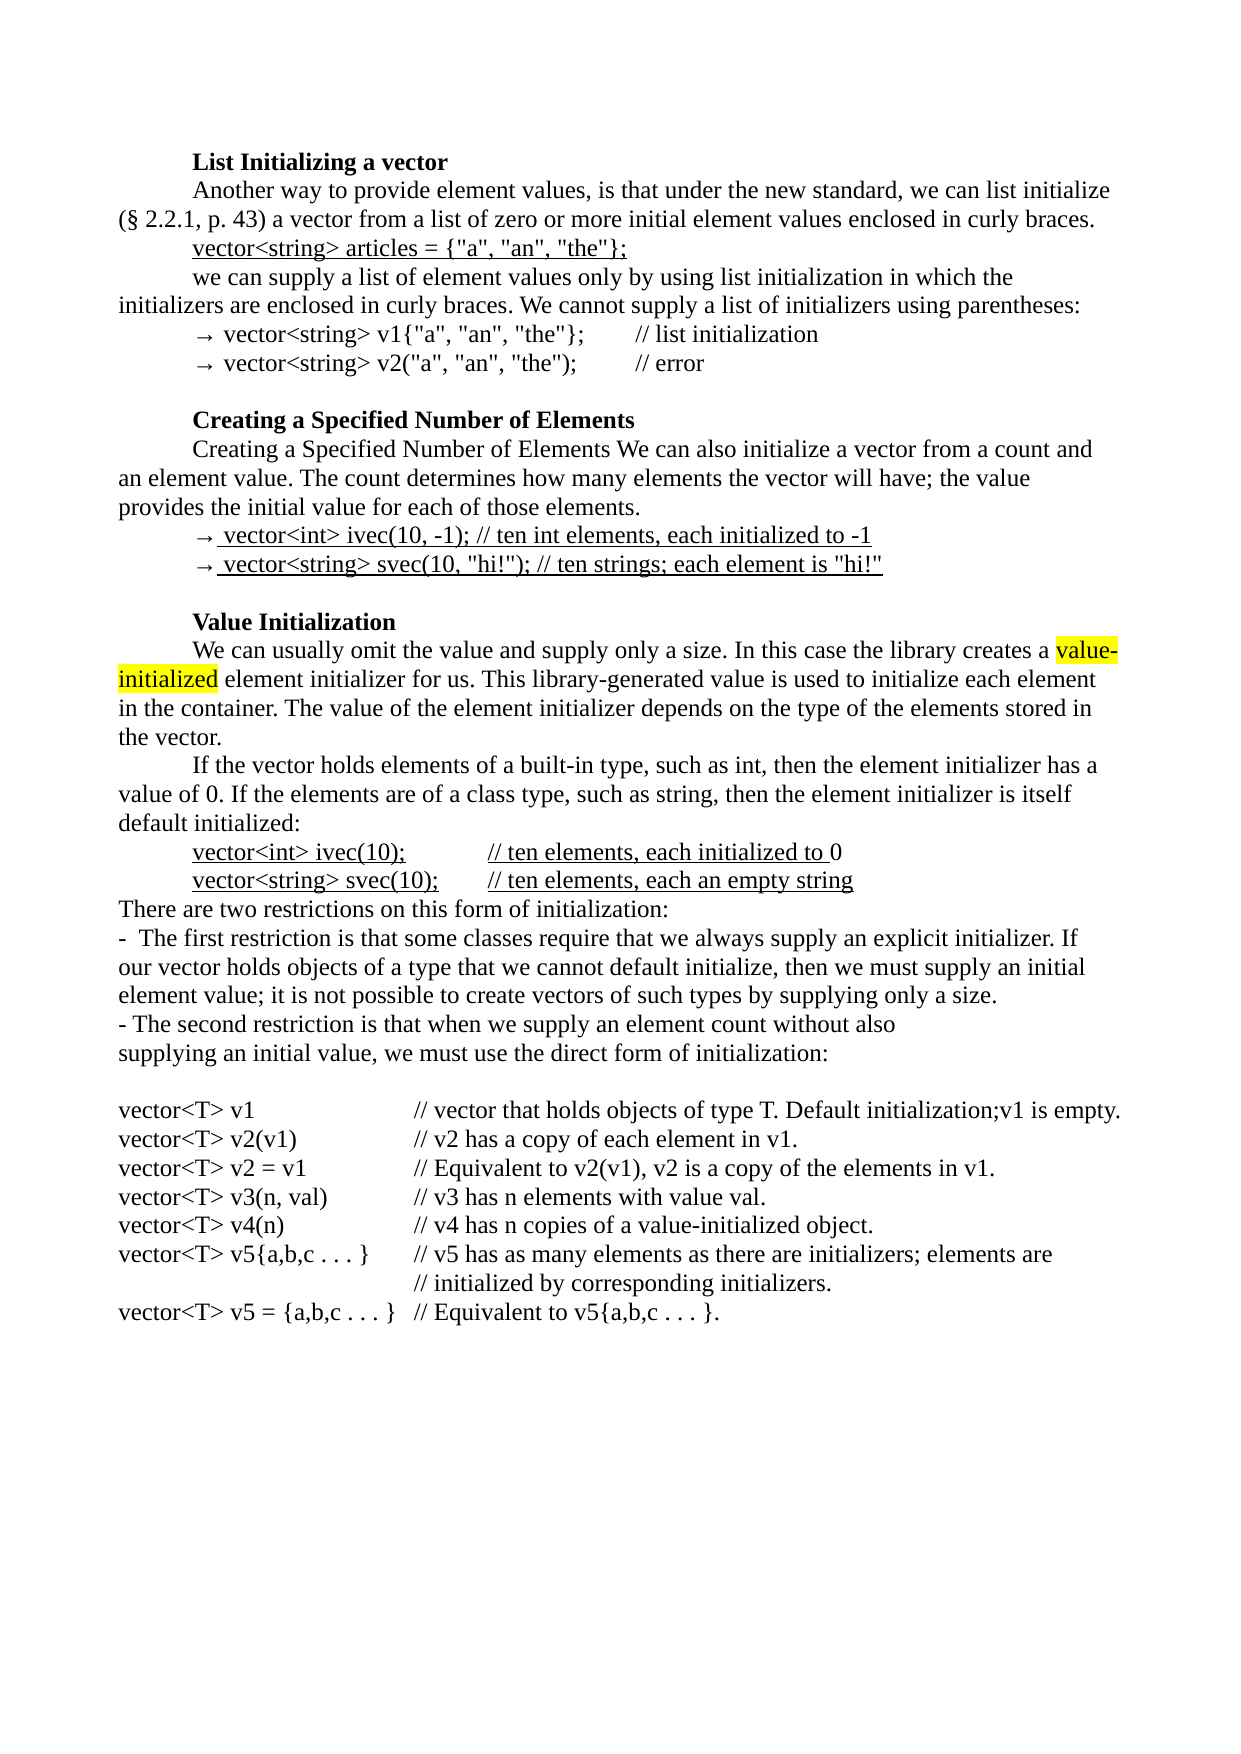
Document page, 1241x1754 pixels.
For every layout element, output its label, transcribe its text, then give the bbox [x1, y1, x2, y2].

text If the vector holds elements of a built-in type, such as int, then the element initializer has a value of 0. If the elements are of a class type, such as string, then the element initializer is itself default initialized: [118, 751, 1122, 837]
text vector<T> v2 = v1 // Equivalent to v2(v1), v2 is a copy of the elements in v1. [118, 1153, 1122, 1182]
text vector<string> articles = {"a", "an", "the"}; [118, 233, 1122, 262]
text Value Initialization [118, 607, 1122, 636]
text → vector<string> v2("a", "an", "the"); // error [118, 348, 1122, 377]
text vector<T> v2(v1) // v2 has a copy of each element in v1. [118, 1124, 1122, 1153]
text - The first restriction is that some classes require that we always supply an explicit initializer. If [118, 923, 1122, 952]
text Creating a Specified Number of Elements We can also initialize a vector from a count and an element value. The count determines how many elements the vector will have; the value provides the initial value for each of those elements. [118, 434, 1122, 521]
text supplying an initial value, we must use the direct form of initialization: [118, 1038, 1122, 1067]
text vector<string> svec(10); // ten elements, each an empty string [118, 866, 1122, 894]
text → vector<string> svec(10, "hi!"); // ten strings; each element is "hi!" [118, 549, 1122, 578]
text List Initializing a vector [118, 147, 1122, 176]
text vector<T> v4(n) // v4 has n copies of a value-initialized object. [118, 1211, 1122, 1239]
text → vector<string> v1{"a", "an", "the"}; // list initialization [118, 319, 1122, 348]
text our vector holds objects of a type that we cannot default initialize, then we must supply an initial element value; it is not possible to create vectors of such types by supplying only a size. [118, 952, 1122, 1009]
text vector<T> v5 = {a,b,c . . . } // Equivalent to v5{a,b,c . . . }. [118, 1297, 1122, 1326]
text There are two restrictions on this form of initialization: [118, 894, 1122, 923]
text vector<T> v3(n, val) // v3 has n elements with value val. [118, 1182, 1122, 1211]
text Another way to provide element values, is that under the new standard, we can list initialize (§ 2.2.1, p. 43) a vector from a list of zero or more initial element values enclosed in curly braces. [118, 176, 1122, 233]
text We can usually omit the value and supply only a size. In this case the library creates a value-initialized element initializer for us. This library-generated value is used to initialize each element in the container. The value of the element initializer depends on the type of the elements stored in the vector. [118, 636, 1122, 751]
text vector<int> ivec(10); // ten elements, each initialized to 0 [118, 837, 1122, 866]
text vector<T> v1 // vector that holds objects of type T. Default initialization;v1 is empty. [118, 1096, 1122, 1124]
text → vector<int> ivec(10, -1); // ten int elements, each initialized to -1 [118, 521, 1122, 549]
text - The second restriction is that when we supply an element count without also [118, 1009, 1122, 1038]
text we can supply a list of element values only by using list initialization in which the initializers are enclosed in curly braces. We cannot supply a list of initializers using parentheses: [118, 262, 1122, 319]
text vector<T> v5{a,b,c . . . } // v5 has as many elements as there are initializers; elements are // initialized by corresponding initializers. [118, 1239, 1122, 1297]
text Creating a Specified Number of Elements [118, 406, 1122, 434]
